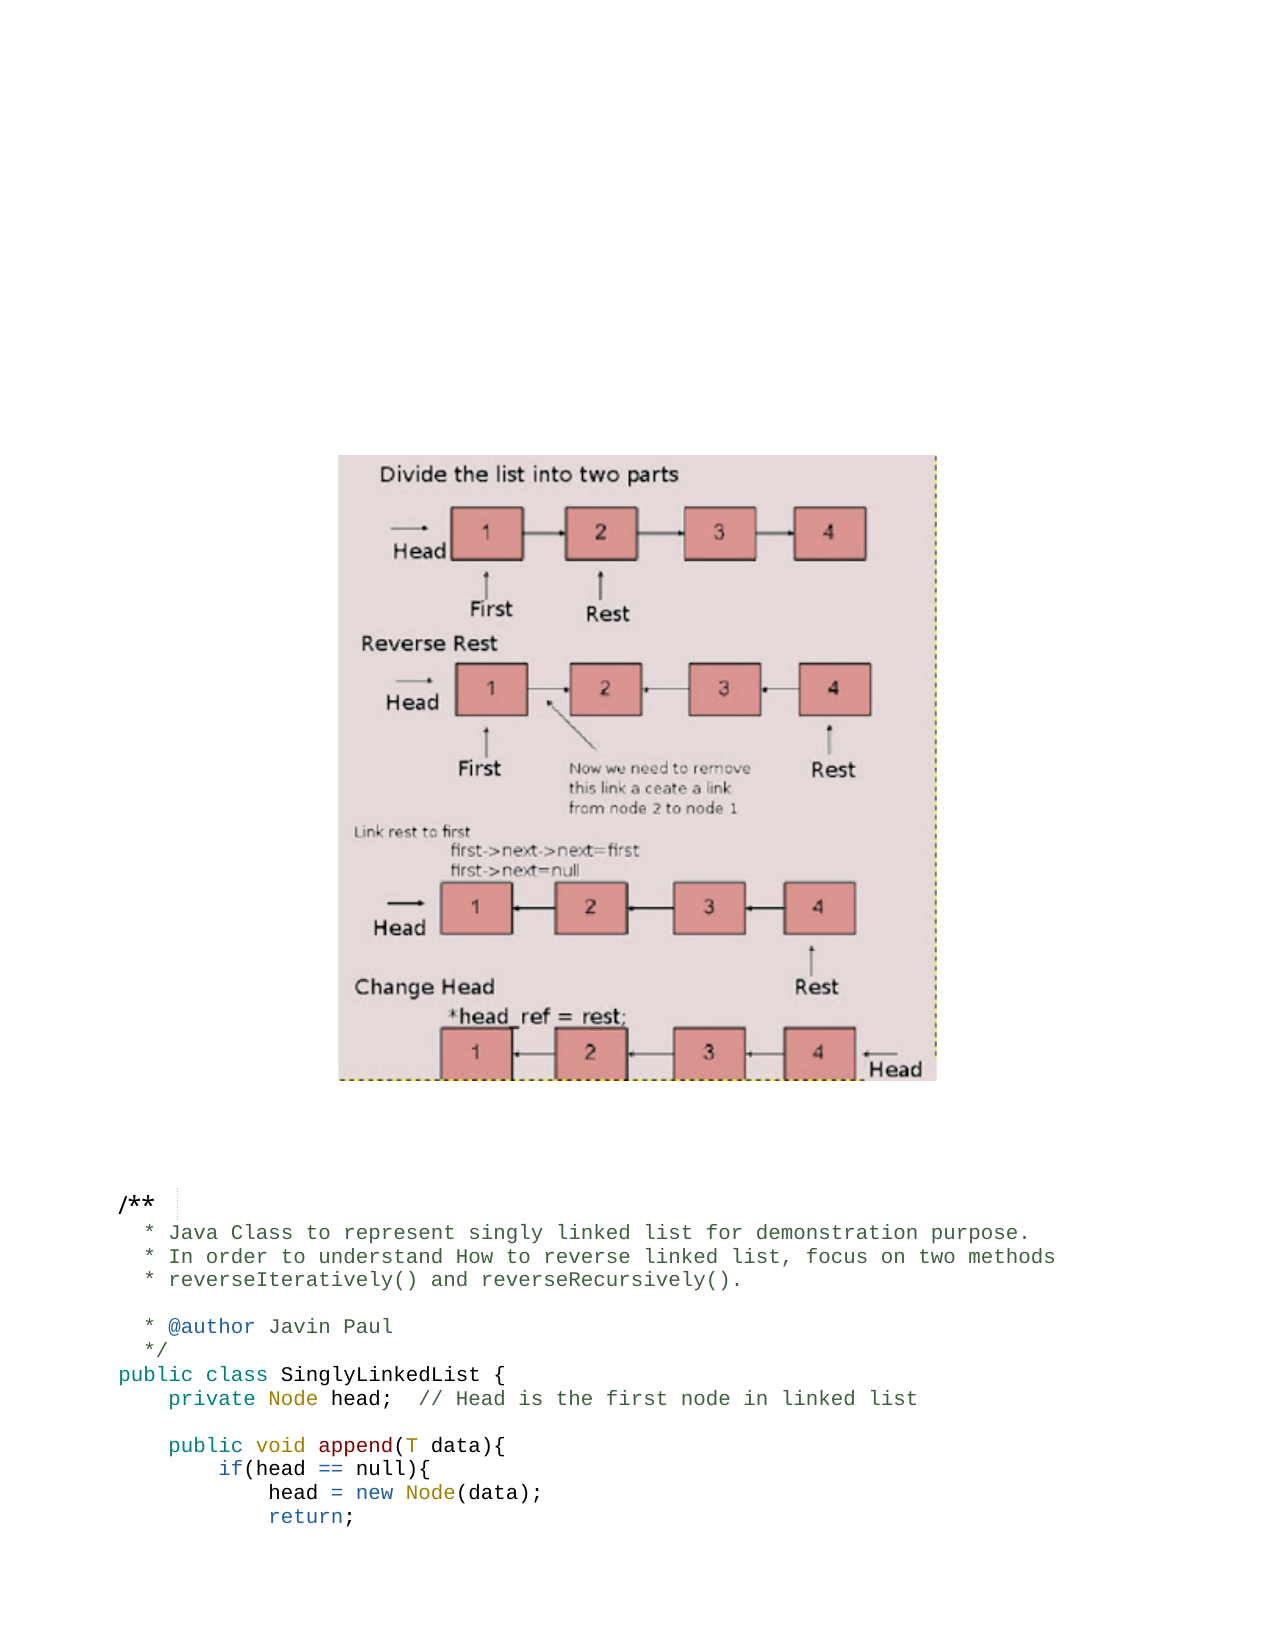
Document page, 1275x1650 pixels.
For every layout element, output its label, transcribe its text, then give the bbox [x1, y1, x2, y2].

text head = new Node(data); [118, 1482, 1157, 1506]
text if(head == null){ [118, 1458, 1157, 1482]
text */ [118, 1340, 1157, 1364]
text return; [118, 1506, 1157, 1529]
text * Java Class to represent singly linked list for demonstration purpose. [118, 1222, 1157, 1246]
text * reverseIteratively() and reverseRecursively(). [118, 1269, 1157, 1293]
text public class SinglyLinkedList { [118, 1364, 1157, 1387]
text * In order to understand How to reverse linked list, focus on two methods [118, 1246, 1157, 1269]
picture [338, 455, 937, 1081]
text * @author Javin Paul [118, 1317, 1157, 1340]
text /** [118, 1184, 1157, 1222]
text public void append(T data){ [118, 1435, 1157, 1458]
text private Node head; // Head is the first node in linked list [118, 1387, 1157, 1411]
